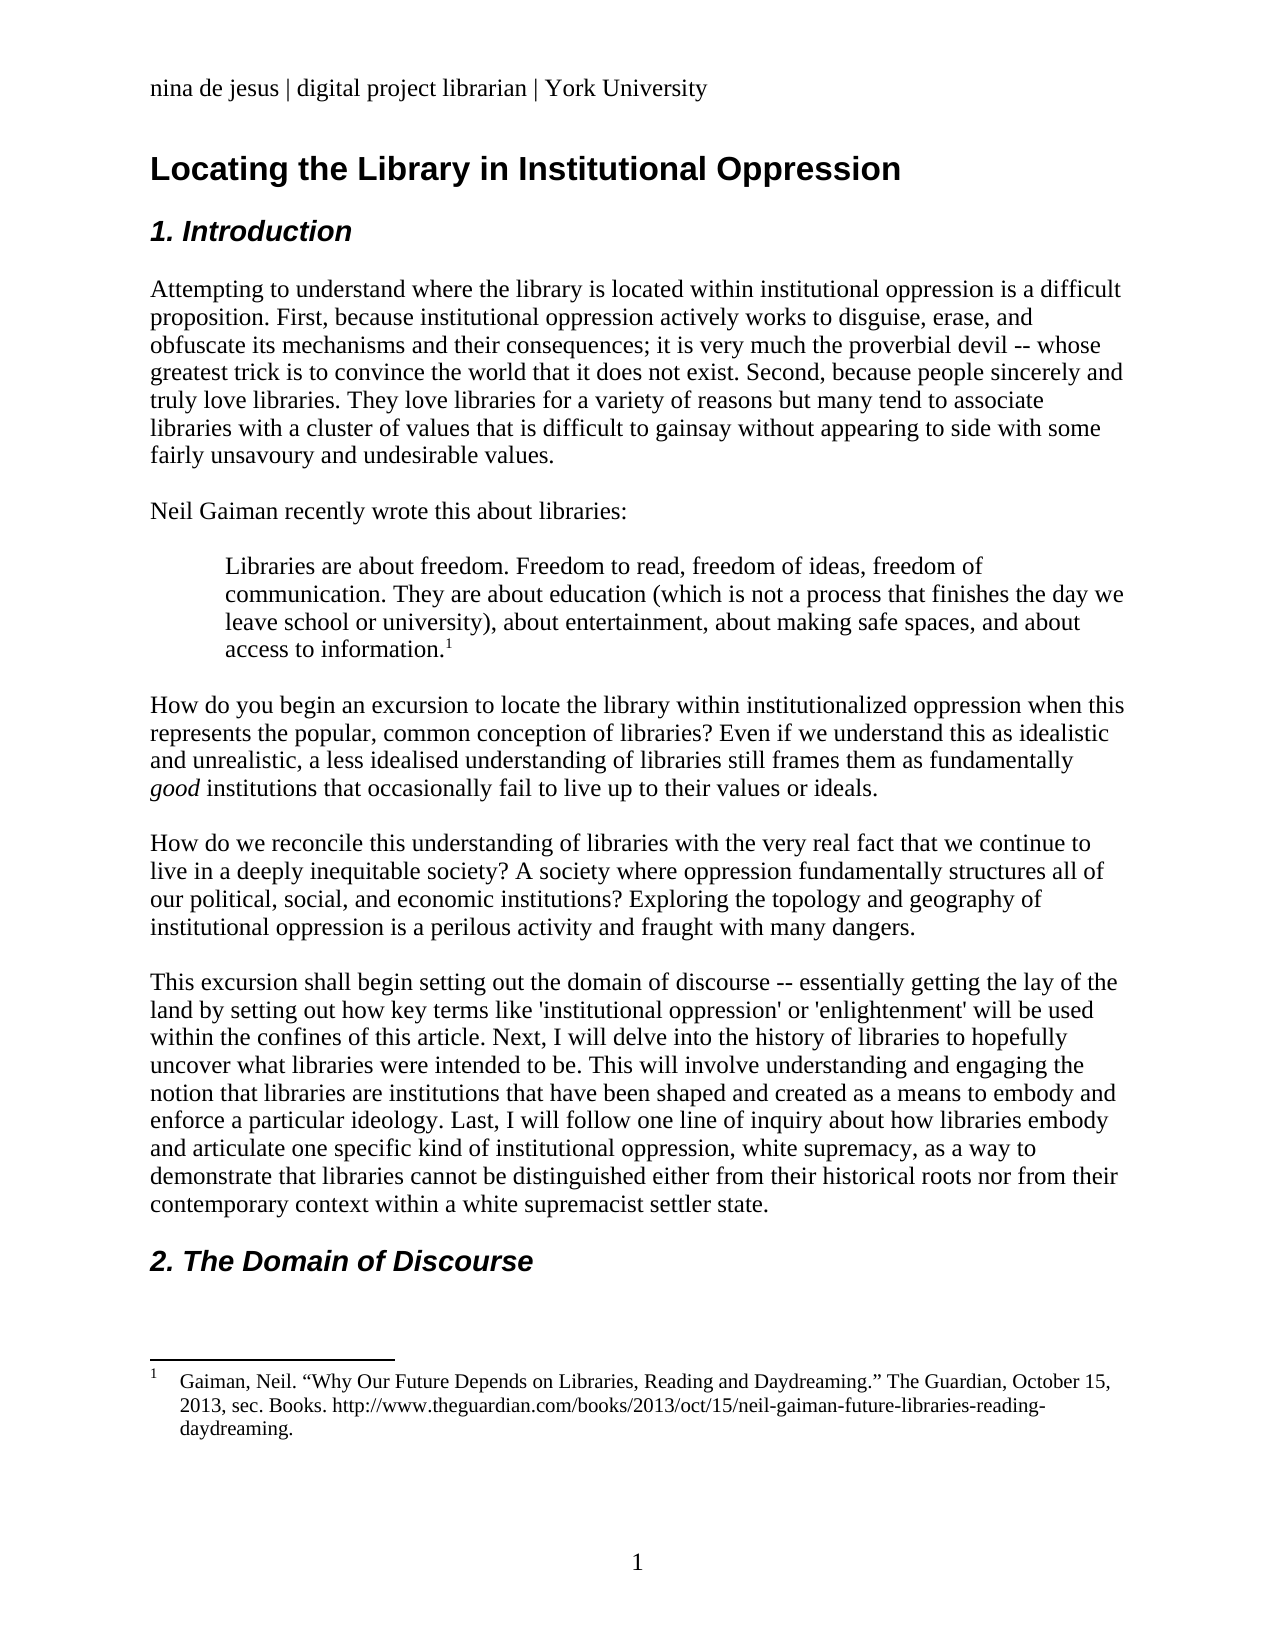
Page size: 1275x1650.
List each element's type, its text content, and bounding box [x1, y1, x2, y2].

text Libraries are about freedom. Freedom to read, freedom of ideas, freedom of communication. They are about education (which is not a process that finishes the day we leave school or university), about entertainment, about making safe spaces, and about access to information. [225, 552, 1125, 663]
text Gaiman, Neil. “Why Our Future Depends on Libraries, Reading and Daydreaming.” The Guardian, October 15, 2013, sec. Books. http://www.theguardian.com/books/2013/oct/15/neil-gaiman-future-libraries-reading-daydreaming. [150, 1366, 1125, 1440]
text This excursion shall begin setting out the domain of discourse -- essentially getting the lay of the land by setting out how key terms like 'institutional oppression' or 'enlightenment' will be used within the confines of this article. Next, I will delve into the history of libraries to hopefully uncover what libraries were intended to be. This will involve understanding and engaging the notion that libraries are institutions that have been shaped and created as a means to embody and enforce a particular ideology. Last, I will follow one line of inquiry about how libraries embody and articulate one specific kind of institutional oppression, white supremacy, as a way to demonstrate that libraries cannot be distinguished either from their historical roots nor from their contemporary context within a white supremacist settler state. [150, 968, 1125, 1217]
subtitle 2. The Domain of Discourse [150, 1245, 1125, 1278]
text How do we reconcile this understanding of libraries with the very real fact that we continue to live in a deeply inequitable society? A society where oppression fundamentally structures all of our political, social, and economic institutions? Exploring the topology and geography of institutional oppression is a perilous activity and fraught with many dangers. [150, 829, 1125, 940]
text Neil Gaiman recently wrote this about libraries: [150, 497, 1125, 525]
text How do you begin an excursion to locate the library within institutionalized oppression when this represents the popular, common conception of libraries? Even if we understand this as idealistic and unrealistic, a less idealised understanding of libraries still frames them as fundamentally good institutions that occasionally fail to live up to their values or ideals. [150, 691, 1125, 802]
text Attempting to understand where the library is located within institutional oppression is a difficult proposition. First, because institutional oppression actively works to disguise, erase, and obfuscate its mechanisms and their consequences; it is very much the proverbial devil -- whose greatest trick is to convince the world that it does not exist. Second, because people sincerely and truly love libraries. They love libraries for a variety of reasons but many tend to associate libraries with a cluster of values that is difficult to gainsay without appearing to side with some fairly unsavoury and undesirable values. [150, 275, 1125, 469]
subtitle Locating the Library in Institutional Oppression [150, 150, 1125, 187]
subtitle 1. Introduction [150, 215, 1125, 248]
